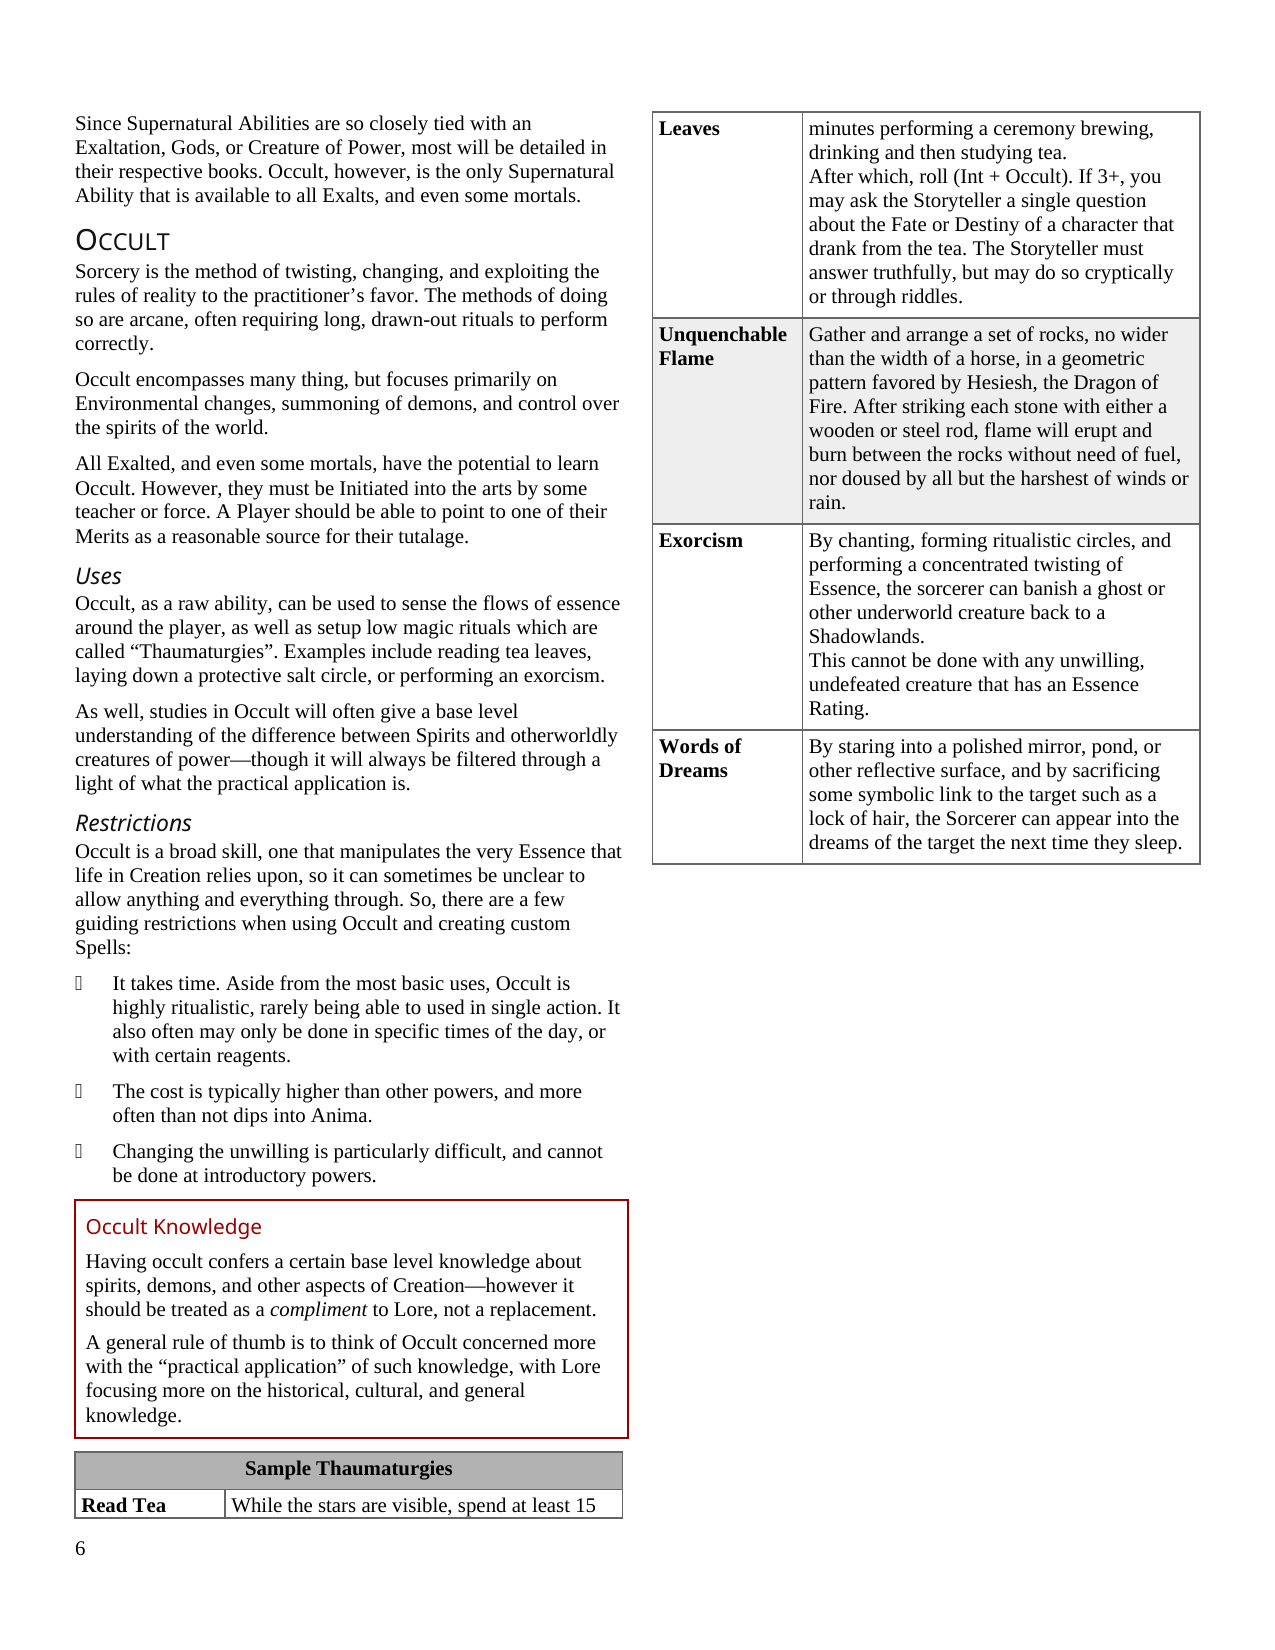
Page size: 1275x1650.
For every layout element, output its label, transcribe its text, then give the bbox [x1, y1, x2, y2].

list Changing the unwilling is particularly difficult, and cannot be done at introductory powers. [75, 1139, 622, 1187]
text All Exalted, and even some mortals, have the potential to learn Occult. However, they must be Initiated into the arts by some teacher or force. A Player should be able to point to one of their Merits as a reasonable source for their tutalage. [75, 451, 622, 548]
subtitle Occult [75, 219, 622, 259]
list It takes time. Aside from the most basic uses, Occult is highly ritualistic, rarely being able to used in single action. It also often may only be done in specific times of the day, or with certain reagents. [75, 971, 622, 1067]
text Since Supernatural Abilities are so closely tied with an Exaltation, Gods, or Creature of Power, most will be detailed in their respective books. Occult, however, is the only Supernatural Ability that is available to all Exalts, and even some mortals. [75, 111, 622, 207]
table_cell Exorcism [653, 525, 802, 729]
list The cost is typically higher than other powers, and more often than not dips into Anima. [75, 1079, 622, 1127]
text Occult is a broad skill, one that manipulates the very Essence that life in Creation relies upon, so it can sometimes be unclear to allow anything and everything through. So, there are a few guiding restrictions when using Occult and creating custom Spells: [75, 838, 622, 959]
subtitle Restrictions [75, 807, 622, 838]
table_header Occult Knowledge Having occult confers a certain base level knowledge about spirits, demons, and other aspects of Creation—however it should be treated as a compliment to Lore, not a replacement. A general rule of thumb is to think of Occult concerned more with the “practical application” of such knowledge, with Lore focusing more on the historical, cultural, and general knowledge. [76, 1201, 627, 1437]
table_cell By chanting, forming ritualistic circles, and performing a concentrated twisting of Essence, the sorcerer can banish a ghost or other underworld creature back to a Shadowlands. This cannot be done with any unwilling, undefeated creature that has an Essence Rating. [803, 525, 1199, 729]
table_cell Read Tea [76, 1490, 224, 1517]
table_cell Gather and arrange a set of rocks, no wider than the width of a horse, in a geometric pattern favored by Hesiesh, the Dragon of Fire. After striking each stone with either a wooden or steel rod, flame will erupt and burn between the rocks without need of fuel, nor doused by all but the harshest of winds or rain. [803, 319, 1199, 523]
table_cell While the stars are visible, spend at least 15 [226, 1490, 622, 1517]
subtitle Uses [75, 559, 622, 591]
table_cell minutes performing a ceremony brewing, drinking and then studying tea. After which, roll (Int + Occult). If 3+, you may ask the Storyteller a single question about the Fate or Destiny of a character that drank from the tea. The Storyteller must answer truthfully, but may do so cryptically or through riddles. [803, 113, 1199, 317]
table_cell Words of Dreams [653, 731, 802, 863]
text Sorcery is the method of twisting, changing, and exploiting the rules of reality to the practitioner’s favor. The methods of doing so are arcane, often requiring long, drawn-out rituals to perform correctly. [75, 259, 622, 355]
text Occult encompasses many thing, but focuses primarily on Environmental changes, summoning of demons, and control over the spirits of the world. [75, 367, 622, 439]
text Occult, as a raw ability, can be used to sense the flows of essence around the player, as well as setup low magic rituals which are called “Thaumaturgies”. Examples include reading tea leaves, laying down a protective salt circle, or performing an exorcism. [75, 591, 622, 687]
table_cell Unquenchable Flame [653, 319, 802, 523]
table_cell By staring into a polished mirror, pond, or other reflective surface, and by sacrificing some symbolic link to the target such as a lock of hair, the Sorcerer can appear into the dreams of the target the next time they sleep. [803, 731, 1199, 863]
table_cell Leaves [653, 113, 802, 317]
text As well, studies in Occult will often give a base level understanding of the difference between Spirits and otherworldly creatures of power—though it will always be filtered through a light of what the practical application is. [75, 699, 622, 795]
table_header Sample Thaumaturgies [76, 1453, 622, 1489]
